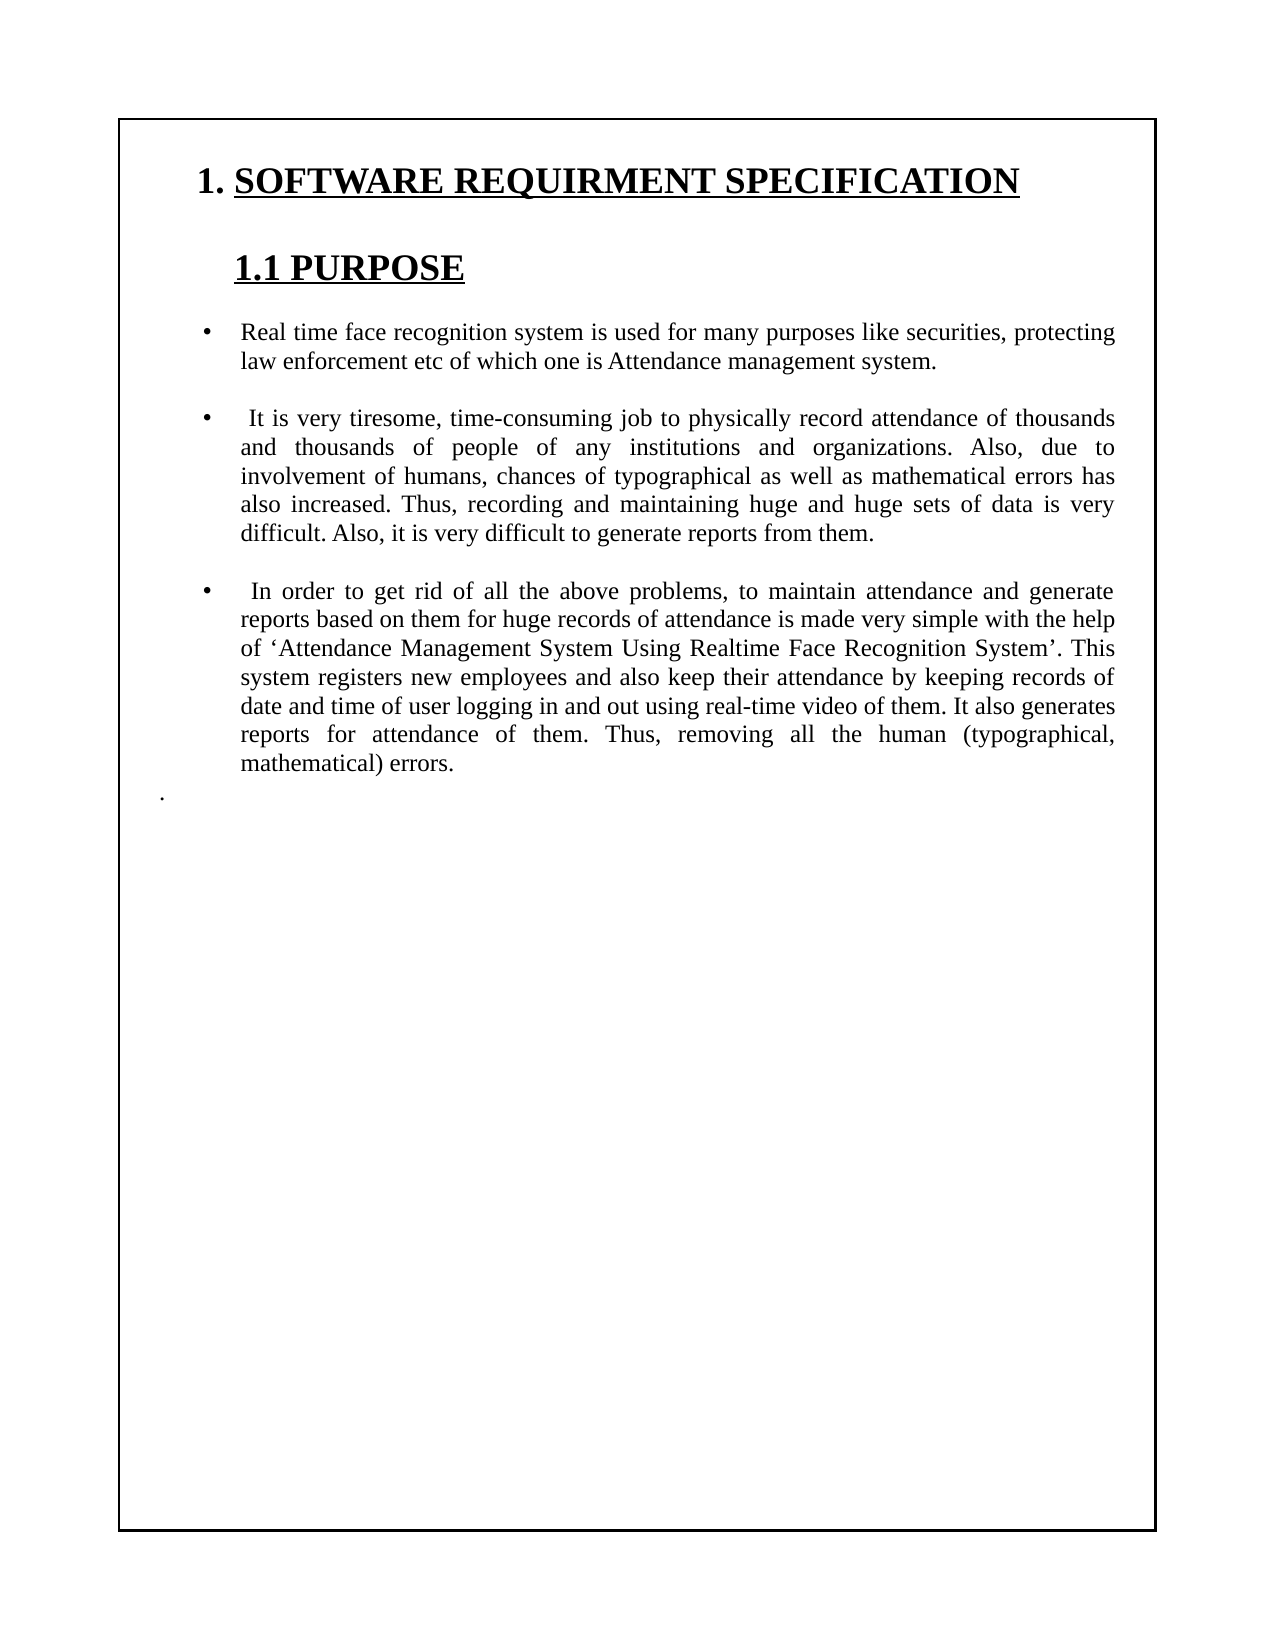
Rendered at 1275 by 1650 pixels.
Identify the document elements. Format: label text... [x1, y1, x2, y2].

list SOFTWARE REQUIRMENT SPECIFICATION [196, 159, 1116, 202]
list Real time face recognition system is used for many purposes like securities, protecting law enforcement etc of which one is Attendance management system. [203, 317, 1116, 374]
list It is very tiresome, time-consuming job to physically record attendance of thousands and thousands of people of any institutions and organizations. Also, due to involvement of humans, chances of typographical as well as mathematical errors has also increased. Thus, recording and maintaining huge and huge sets of data is very difficult. Also, it is very difficult to generate reports from them. [203, 403, 1116, 547]
list 1.1 PURPOSE [196, 245, 1116, 288]
list In order to get rid of all the above problems, to maintain attendance and generate reports based on them for huge records of attendance is made very simple with the help of ‘Attendance Management System Using Realtime Face Recognition System’. This system registers new employees and also keep their attendance by keeping records of date and time of user logging in and out using real-time video of them. It also generates reports for attendance of them. Thus, removing all the human (typographical, mathematical) errors. [203, 576, 1116, 777]
list . [159, 777, 1116, 806]
